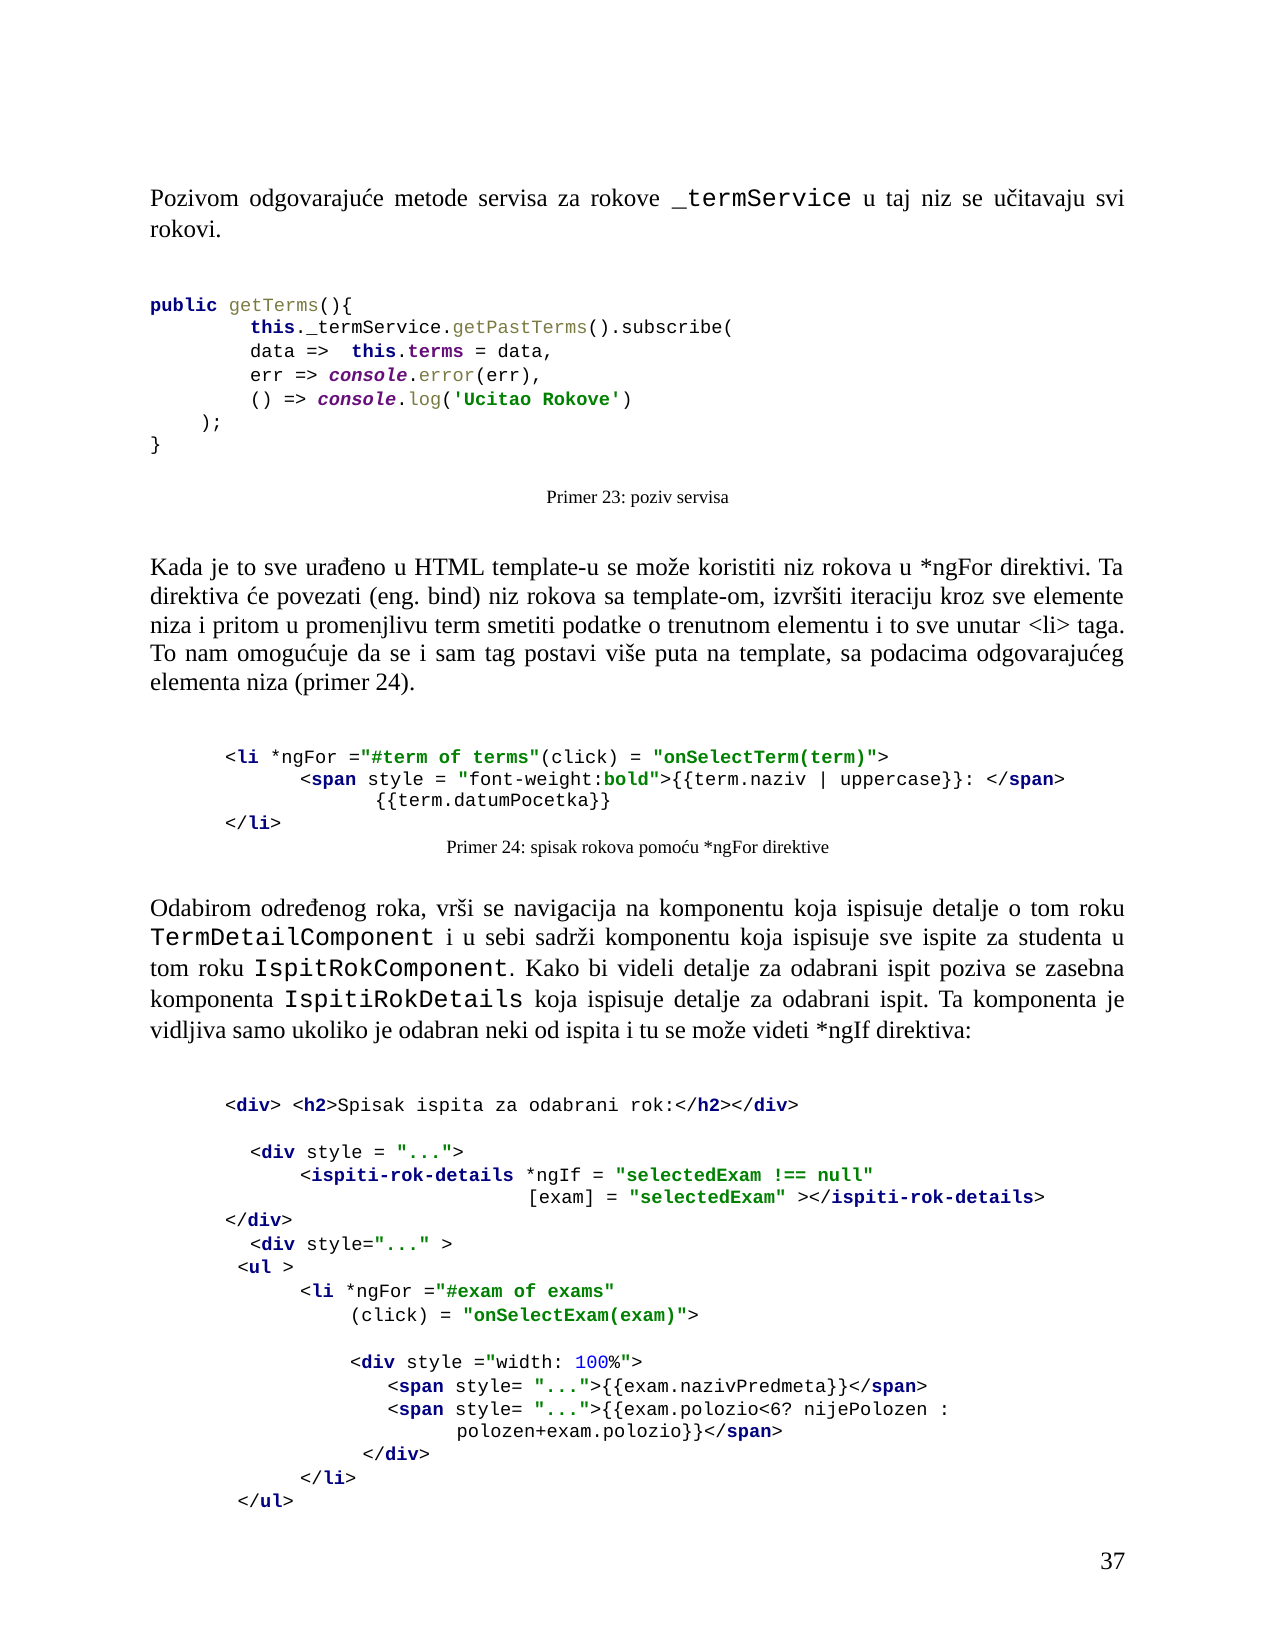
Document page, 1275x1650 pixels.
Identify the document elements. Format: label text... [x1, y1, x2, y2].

text Primer 23: poziv servisa [150, 486, 1125, 507]
text Odabirom određenog roka, vrši se navigacija na komponentu koja ispisuje detalje o tom roku TermDetailComponent i u sebi sadrži komponentu koja ispisuje sve ispite za studenta u tom roku IspitRokComponent. Kako bi videli detalje za odabrani ispit poziva se zasebna komponenta IspitiRokDetails koja ispisuje detalje za odabrani ispit. Ta komponenta je vidljiva samo ukoliko je odabran neki od ispita i tu se može videti *ngIf direktiva: [150, 893, 1125, 1043]
text <span style = "font-weight:bold">{{term.naziv | uppercase}}: </span> {{term.datumPocetka}} [150, 769, 1125, 812]
text public getTerms(){ [150, 295, 1125, 317]
text } [150, 435, 1125, 456]
text </li> [150, 812, 1125, 836]
text ); [150, 411, 1125, 435]
text </div> [150, 1443, 1125, 1467]
text Kada je to sve urađeno u HTML template-u se može koristiti niz rokova u *ngFor direktivi. Ta direktiva će povezati (eng. bind) niz rokova sa template-om, izvršiti iteraciju kroz sve elemente niza i pritom u promenjlivu term smetiti podatke o trenutnom elementu i to sve unutar <li> taga. To nam omogućuje da se i sam tag postavi više puta na template, sa podacima odgovarajućeg elementa niza (primer 24). [150, 552, 1125, 696]
text <div> <h2>Spisak ispita za odabrani rok:</h2></div> [150, 1096, 1125, 1117]
text </ul> [150, 1491, 1125, 1514]
text Pozivom odgovarajuće metode servisa za rokove _termService u taj niz se učitavaju svi rokovi. [150, 183, 1125, 243]
text (click) = "onSelectExam(exam)"> [150, 1304, 1125, 1327]
text </li> [150, 1467, 1125, 1491]
text err => console.error(err), [150, 364, 1125, 387]
text <span style= "...">{{exam.nazivPredmeta}}</span> [150, 1375, 1125, 1398]
text data => this.terms = data, [150, 340, 1125, 364]
text <li *ngFor ="#exam of exams" [150, 1280, 1125, 1304]
text </div> [150, 1209, 1125, 1233]
text <span style= "...">{{exam.polozio<6? nijePolozen : polozen+exam.polozio}}</span> [150, 1398, 1125, 1443]
text <div style = "..."> [150, 1141, 1125, 1164]
text <div style ="width: 100%"> [150, 1351, 1125, 1375]
text this._termService.getPastTerms().subscribe( [150, 317, 1125, 340]
text () => console.log('Ucitao Rokove') [150, 387, 1125, 411]
text Primer 24: spisak rokova pomoću *ngFor direktive [150, 836, 1125, 857]
text [exam] = "selectedExam" ></ispiti-rok-details> [150, 1188, 1125, 1209]
text <li *ngFor ="#term of terms"(click) = "onSelectTerm(term)"> [150, 748, 1125, 769]
text <div style="..." > [150, 1233, 1125, 1256]
text <ul > [150, 1256, 1125, 1280]
text <ispiti-rok-details *ngIf = "selectedExam !== null" [150, 1164, 1125, 1188]
